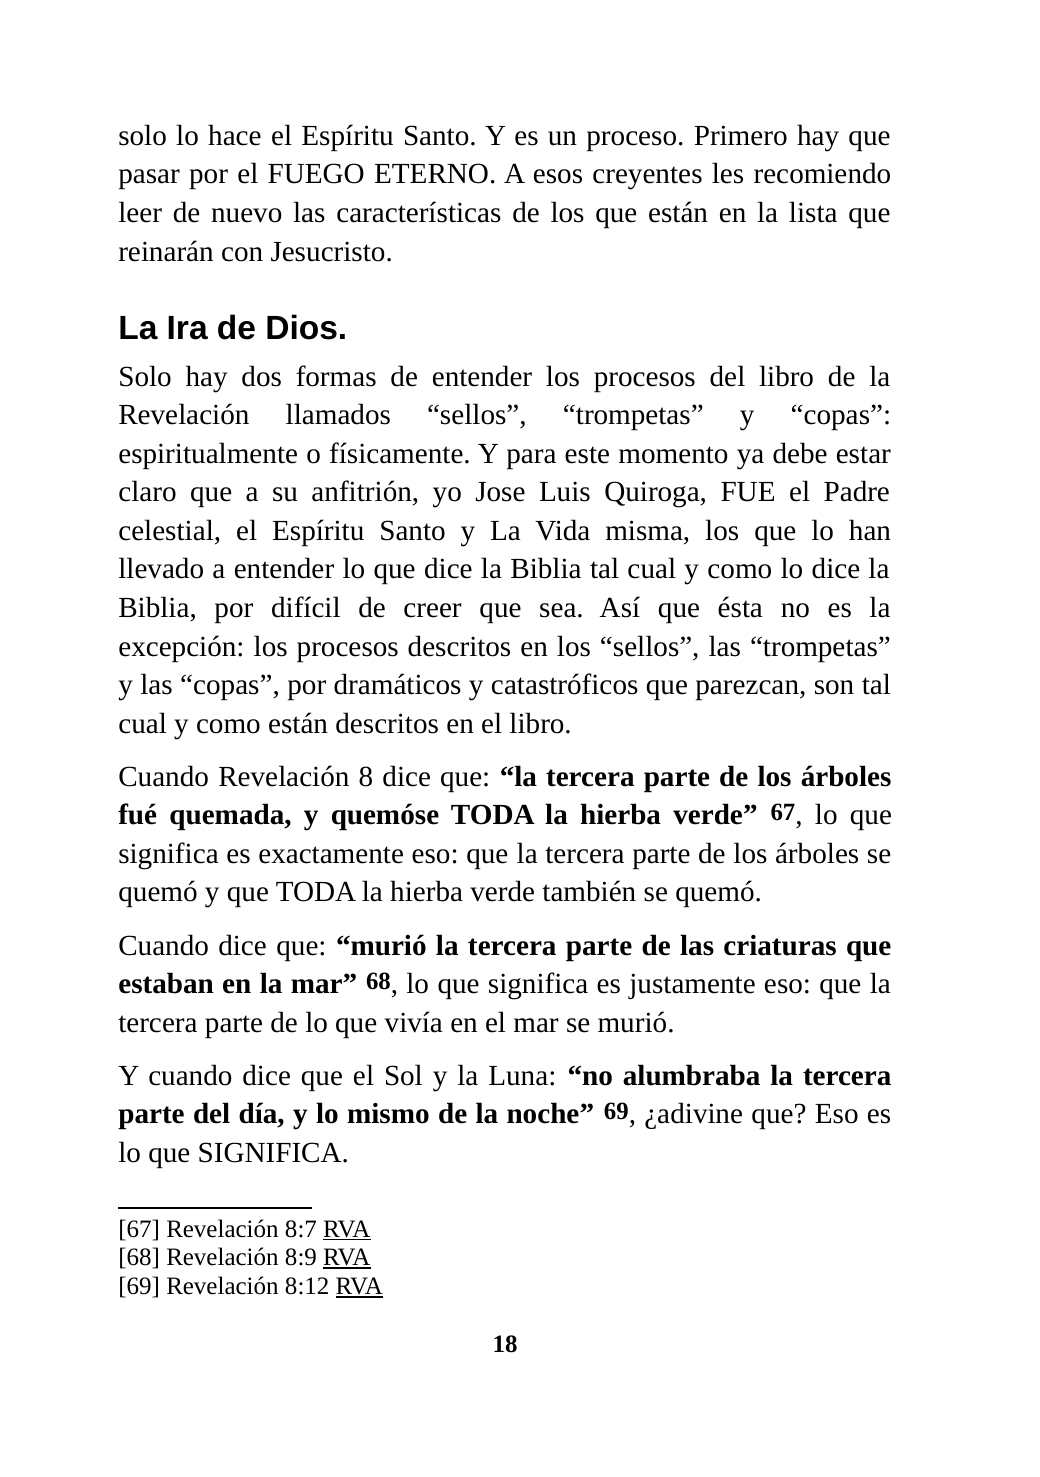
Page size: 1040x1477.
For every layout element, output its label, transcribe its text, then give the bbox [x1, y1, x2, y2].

text Y cuando dice que el Sol y la Luna: “no alumbraba la tercera parte del día, y lo mismo de la noche” , ¿adivine que? Eso es lo que SIGNIFICA. [118, 1058, 892, 1168]
text Revelación 8:12 RVA [118, 1271, 892, 1300]
text Cuando dice que: “murió la tercera parte de las criaturas que estaban en la mar” , lo que significa es justamente eso: que la tercera parte de lo que vivía en el mar se murió. [118, 928, 892, 1038]
text Solo hay dos formas de entender los procesos del libro de la Revelación llamados “sellos”, “trompetas” y “copas”: espiritualmente o físicamente. Y para este momento ya debe estar claro que a su anfitrión, yo Jose Luis Quiroga, FUE el Padre celestial, el Espíritu Santo y La Vida misma, los que lo han llevado a entender lo que dice la Biblia tal cual y como lo dice la Biblia, por difícil de creer que sea. Así que ésta no es la excepción: los procesos descritos en los “sellos”, las “trompetas” y las “copas”, por dramáticos y catastróficos que parezcan, son tal cual y como están descritos en el libro. [118, 359, 892, 739]
text Revelación 8:7 RVA [118, 1214, 892, 1242]
subtitle La Ira de Dios. [118, 308, 892, 346]
text Cuando Revelación 8 dice que: “la tercera parte de los árboles fué quemada, y quemóse TODA la hierba verde” , lo que significa es exactamente eso: que la tercera parte de los árboles se quemó y que TODA la hierba verde también se quemó. [118, 759, 892, 908]
text solo lo hace el Espíritu Santo. Y es un proceso. Primero hay que pasar por el FUEGO ETERNO. A esos creyentes les recomiendo leer de nuevo las características de los que están en la lista que reinarán con Jesucristo. [118, 118, 892, 267]
text Revelación 8:9 RVA [118, 1242, 892, 1271]
